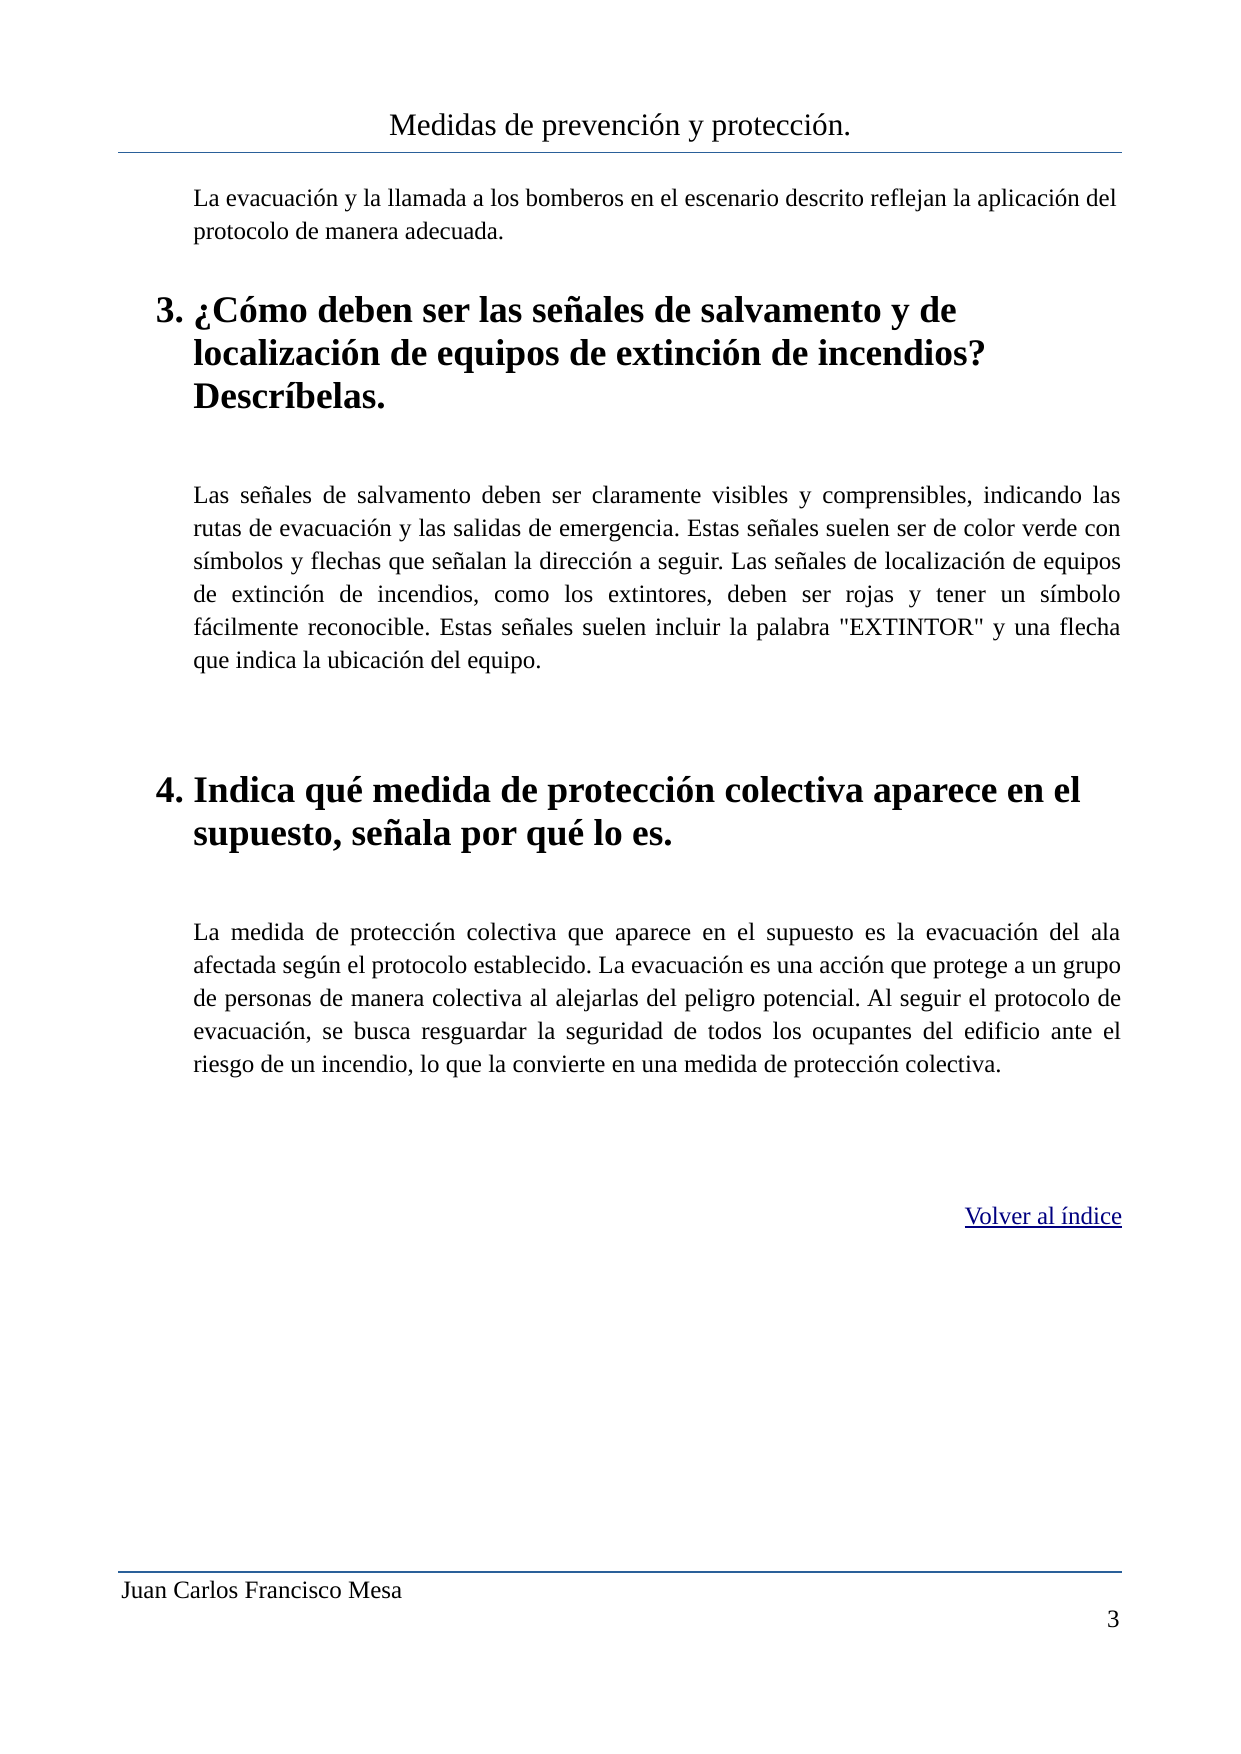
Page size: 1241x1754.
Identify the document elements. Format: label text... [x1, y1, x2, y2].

list La evacuación y la llamada a los bomberos en el escenario descrito reflejan la aplicación del protocolo de manera adecuada. [156, 183, 1122, 244]
subtitle ¿Cómo deben ser las señales de salvamento y de localización de equipos de extinción de incendios? Descríbelas. [156, 287, 1122, 417]
list La medida de protección colectiva que aparece en el supuesto es la evacuación del ala afectada según el protocolo establecido. La evacuación es una acción que protege a un grupo de personas de manera colectiva al alejarlas del peligro potencial. Al seguir el protocolo de evacuación, se busca resguardar la seguridad de todos los ocupantes del edificio ante el riesgo de un incendio, lo que la convierte en una medida de protección colectiva. [156, 917, 1122, 1078]
subtitle Indica qué medida de protección colectiva aparece en el supuesto, señala por qué lo es. [156, 767, 1122, 854]
text Volver al índice [118, 1201, 1122, 1230]
list Las señales de salvamento deben ser claramente visibles y comprensibles, indicando las rutas de evacuación y las salidas de emergencia. Estas señales suelen ser de color verde con símbolos y flechas que señalan la dirección a seguir. Las señales de localización de equipos de extinción de incendios, como los extintores, deben ser rojas y tener un símbolo fácilmente reconocible. Estas señales suelen incluir la palabra "EXTINTOR" y una flecha que indica la ubicación del equipo. [156, 480, 1122, 674]
